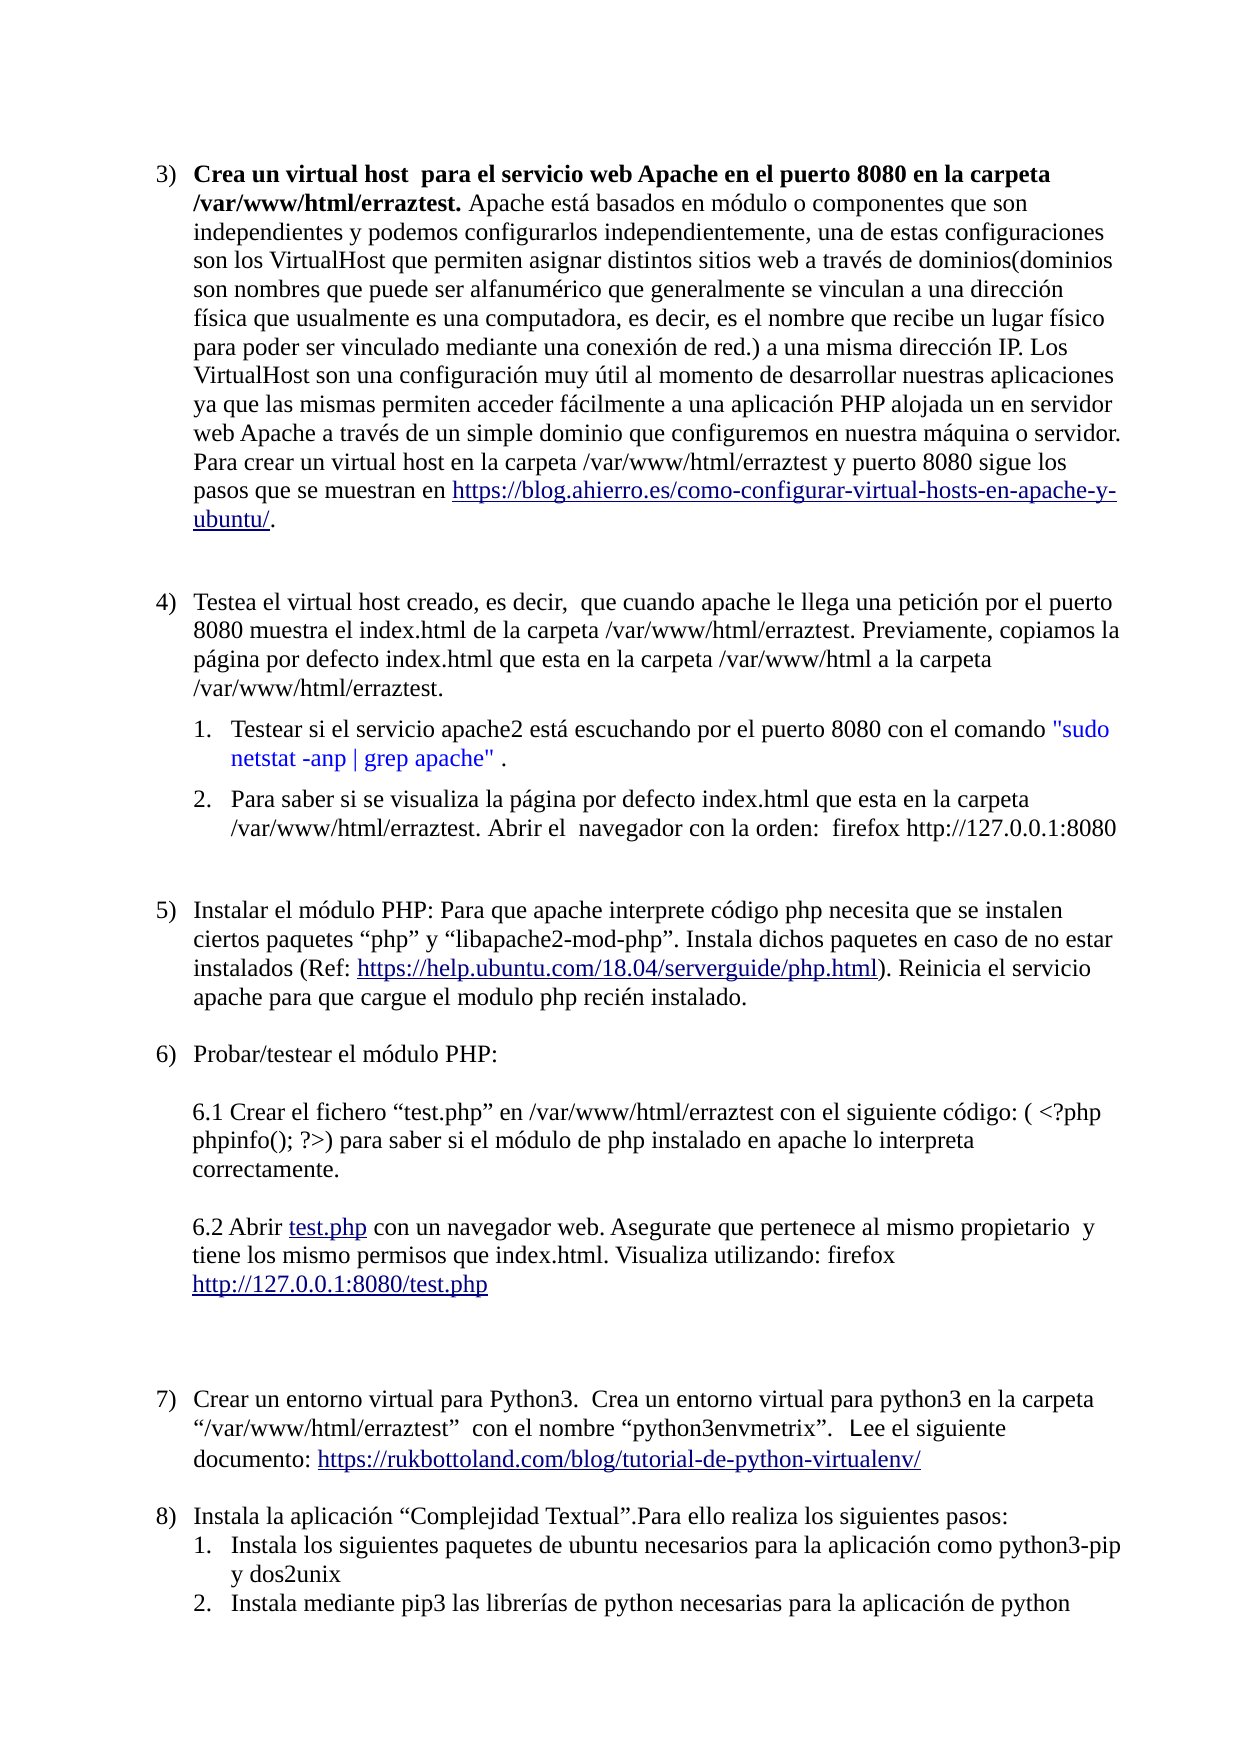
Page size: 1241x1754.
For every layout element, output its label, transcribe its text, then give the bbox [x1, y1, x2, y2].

text 6.1 Crear el fichero “test.php” en /var/www/html/erraztest con el siguiente código: ( <?php phpinfo(); ?>) para saber si el módulo de php instalado en apache lo interpreta correctamente. [192, 1097, 1122, 1183]
list Probar/testear el módulo PHP: [156, 1039, 1122, 1068]
list Instala los siguientes paquetes de ubuntu necesarios para la aplicación como python3-pip y dos2unix [193, 1530, 1122, 1588]
list Crea un virtual host para el servicio web Apache en el puerto 8080 en la carpeta /var/www/html/erraztest. Apache está basados en módulo o componentes que son independientes y podemos configurarlos independientemente, una de estas configuraciones son los VirtualHost que permiten asignar distintos sitios web a través de dominios(dominios son nombres que puede ser alfanumérico que generalmente se vinculan a una dirección física que usualmente es una computadora, es decir, es el nombre que recibe un lugar físico para poder ser vinculado mediante una conexión de red.) a una misma dirección IP. Los VirtualHost son una configuración muy útil al momento de desarrollar nuestras aplicaciones ya que las mismas permiten acceder fácilmente a una aplicación PHP alojada un en servidor web Apache a través de un simple dominio que configuremos en nuestra máquina o servidor. Para crear un virtual host en la carpeta /var/www/html/erraztest y puerto 8080 sigue los pasos que se muestran en https://blog.ahierro.es/como-configurar-virtual-hosts-en-apache-y-ubuntu/. [156, 159, 1122, 533]
list Testea el virtual host creado, es decir, que cuando apache le llega una petición por el puerto 8080 muestra el index.html de la carpeta /var/www/html/erraztest. Previamente, copiamos la página por defecto index.html que esta en la carpeta /var/www/html a la carpeta /var/www/html/erraztest. [156, 587, 1122, 702]
text 6.2 Abrir test.php con un navegador web. Asegurate que pertenece al mismo propietario y tiene los mismo permisos que index.html. Visualiza utilizando: firefox http://127.0.0.1:8080/test.php [192, 1212, 1122, 1298]
list Instala mediante pip3 las librerías de python necesarias para la aplicación de python [193, 1588, 1122, 1616]
list Instalar el módulo PHP: Para que apache interprete código php necesita que se instalen ciertos paquetes “php” y “libapache2-mod-php”. Instala dichos paquetes en caso de no estar instalados (Ref: https://help.ubuntu.com/18.04/serverguide/php.html). Reinicia el servicio apache para que cargue el modulo php recién instalado. [156, 896, 1122, 1011]
list Para saber si se visualiza la página por defecto index.html que esta en la carpeta /var/www/html/erraztest. Abrir el navegador con la orden: firefox http://127.0.0.1:8080 [193, 784, 1122, 842]
list Testear si el servicio apache2 está escuchando por el puerto 8080 con el comando "sudo netstat -anp | grep apache" . [193, 714, 1122, 772]
list Instala la aplicación “Complejidad Textual”.Para ello realiza los siguientes pasos: [156, 1501, 1122, 1530]
list Crear un entorno virtual para Python3. Crea un entorno virtual para python3 en la carpeta “/var/www/html/erraztest” con el nombre “python3envmetrix”. Lee el siguiente documento: https://rukbottoland.com/blog/tutorial-de-python-virtualenv/ [156, 1384, 1122, 1473]
